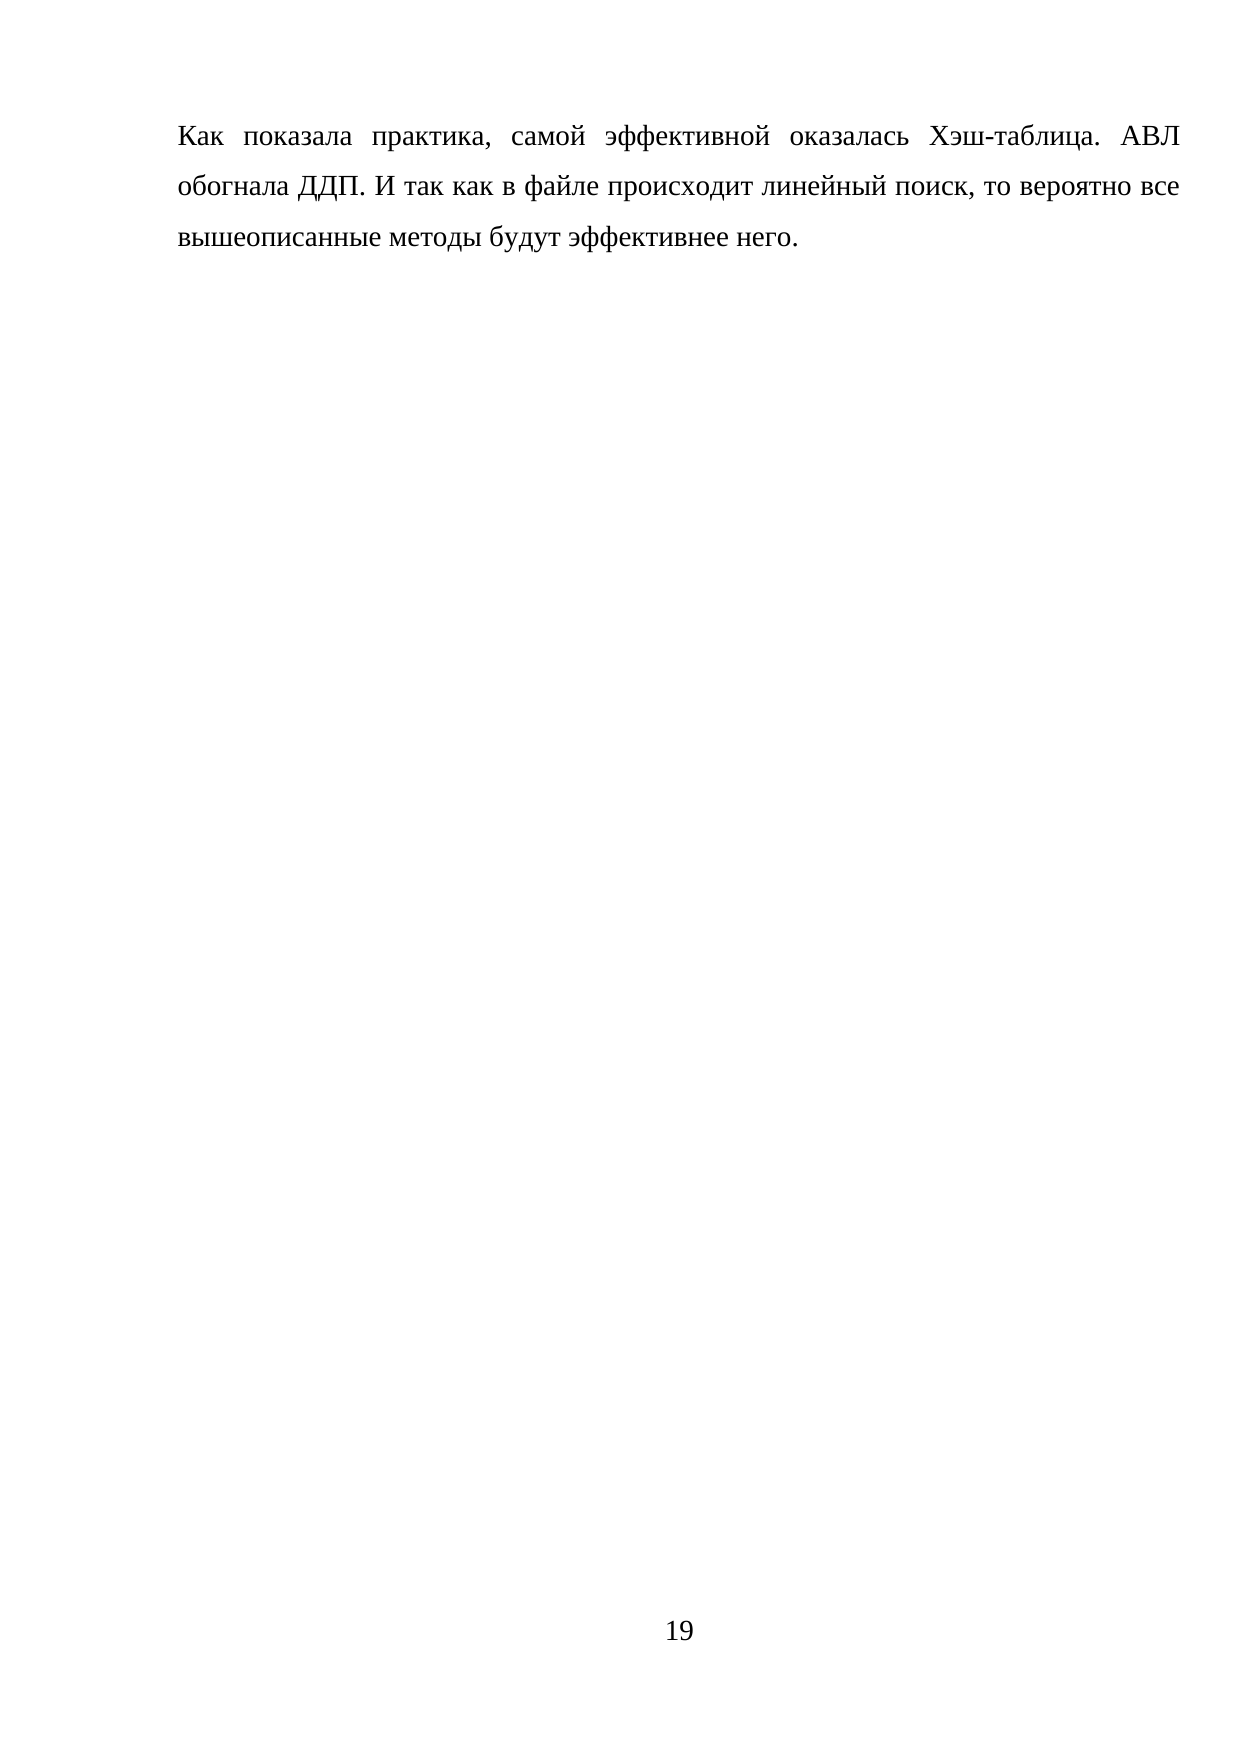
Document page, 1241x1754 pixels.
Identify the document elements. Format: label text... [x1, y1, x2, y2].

list Как показала практика, самой эффективной оказалась Хэш-таблица. АВЛ обогнала ДДП. И так как в файле происходит линейный поиск, то вероятно все вышеописанные методы будут эффективнее него. [177, 118, 1181, 252]
